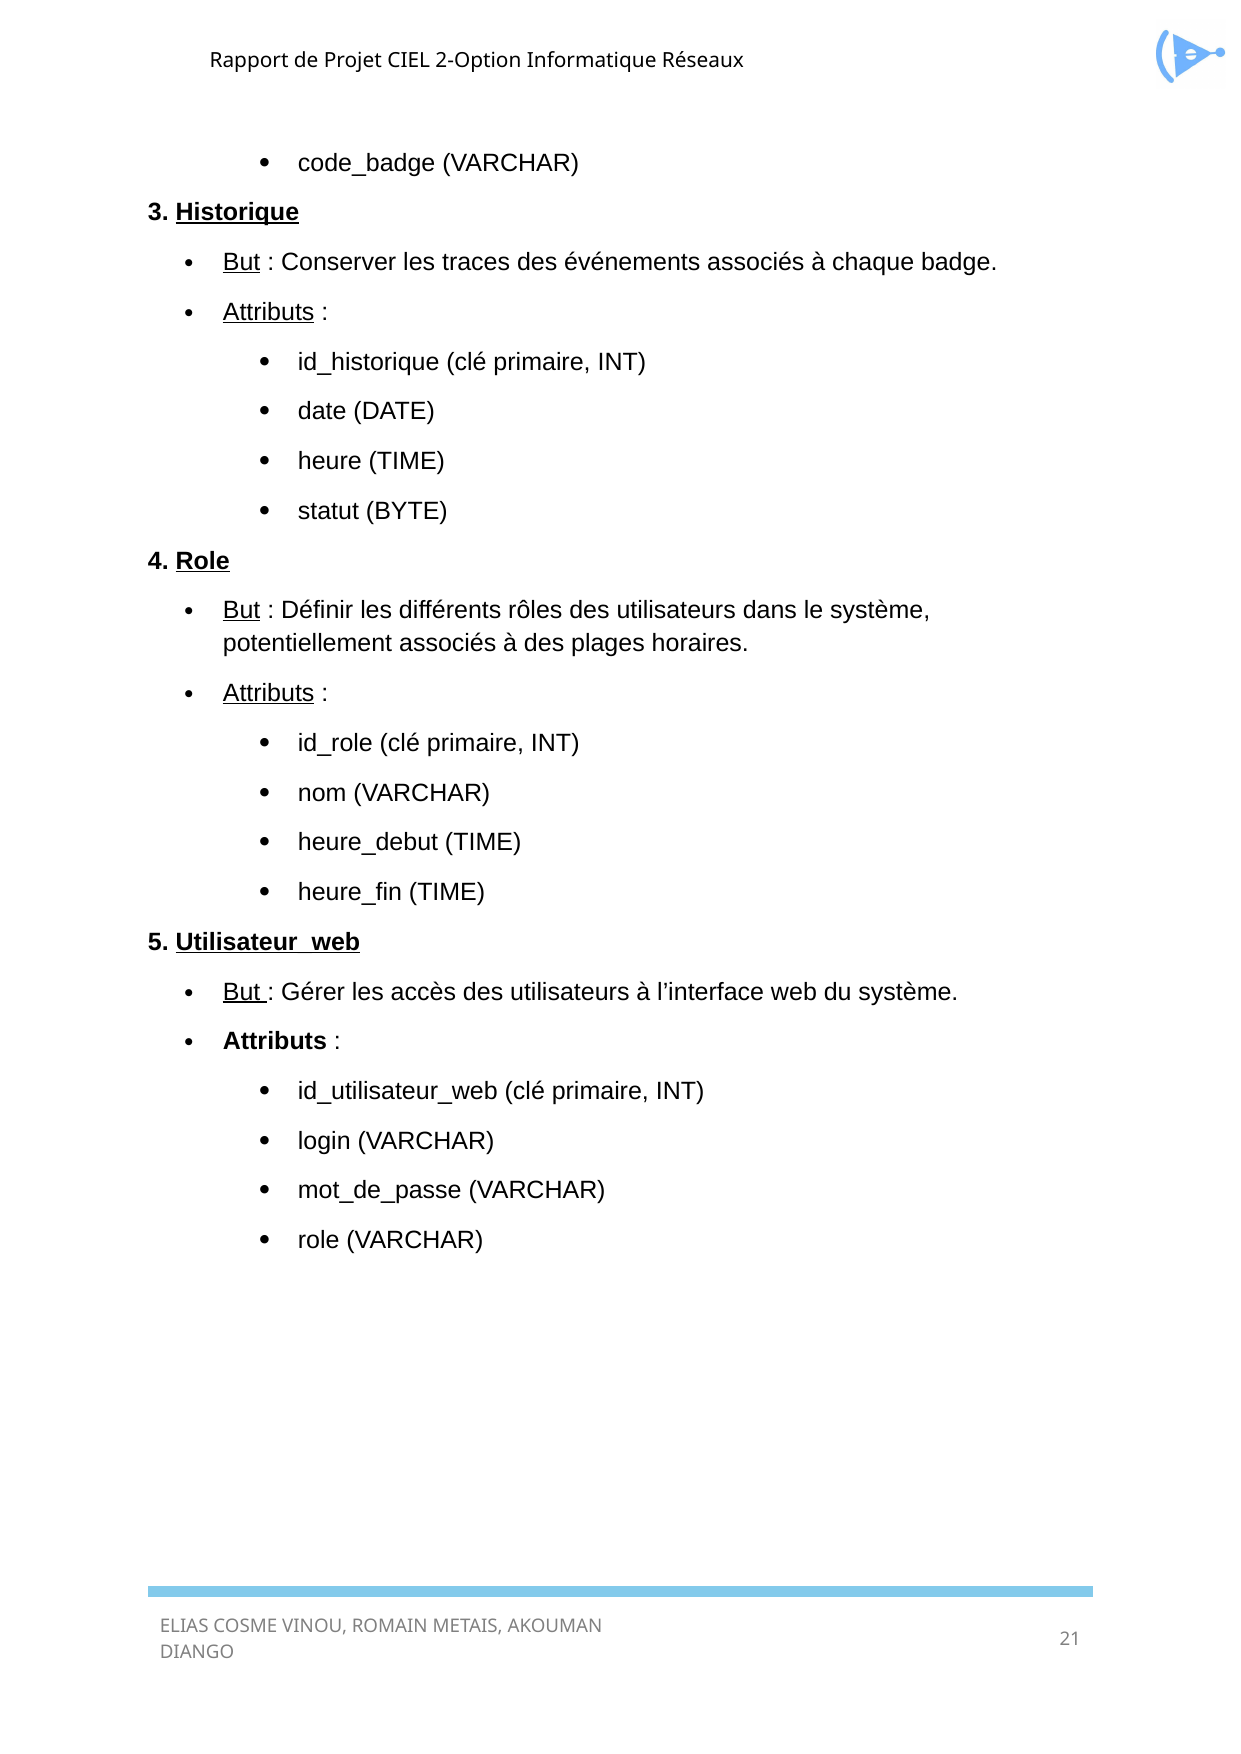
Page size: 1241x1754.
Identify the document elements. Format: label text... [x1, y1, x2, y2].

list But : Conserver les traces des événements associés à chaque badge. [185, 247, 1093, 276]
list heure_debut (TIME) [260, 827, 1093, 856]
text 5. Utilisateur_web [148, 927, 1093, 956]
list Attributs : [185, 297, 1093, 326]
list heure_fin (TIME) [260, 877, 1093, 906]
list id_utilisateur_web (clé primaire, INT) [260, 1076, 1093, 1105]
list Attributs : [185, 1026, 1093, 1055]
text 4. Role [148, 546, 1093, 574]
list But : Gérer les accès des utilisateurs à l’interface web du système. [185, 977, 1093, 1005]
list id_historique (clé primaire, INT) [260, 346, 1093, 375]
list statut (BYTE) [260, 496, 1093, 525]
list Attributs : [185, 678, 1093, 707]
list heure (TIME) [260, 446, 1093, 475]
text 3. Historique [148, 197, 1093, 226]
list date (DATE) [260, 396, 1093, 425]
list id_role (clé primaire, INT) [260, 728, 1093, 757]
list But : Définir les différents rôles des utilisateurs dans le système, potentiellement associés à des plages horaires. [185, 595, 1093, 657]
list role (VARCHAR) [260, 1225, 1093, 1254]
list mot_de_passe (VARCHAR) [260, 1176, 1093, 1204]
list login (VARCHAR) [260, 1126, 1093, 1154]
list nom (VARCHAR) [260, 777, 1093, 806]
list code_badge (VARCHAR) [260, 148, 1093, 176]
